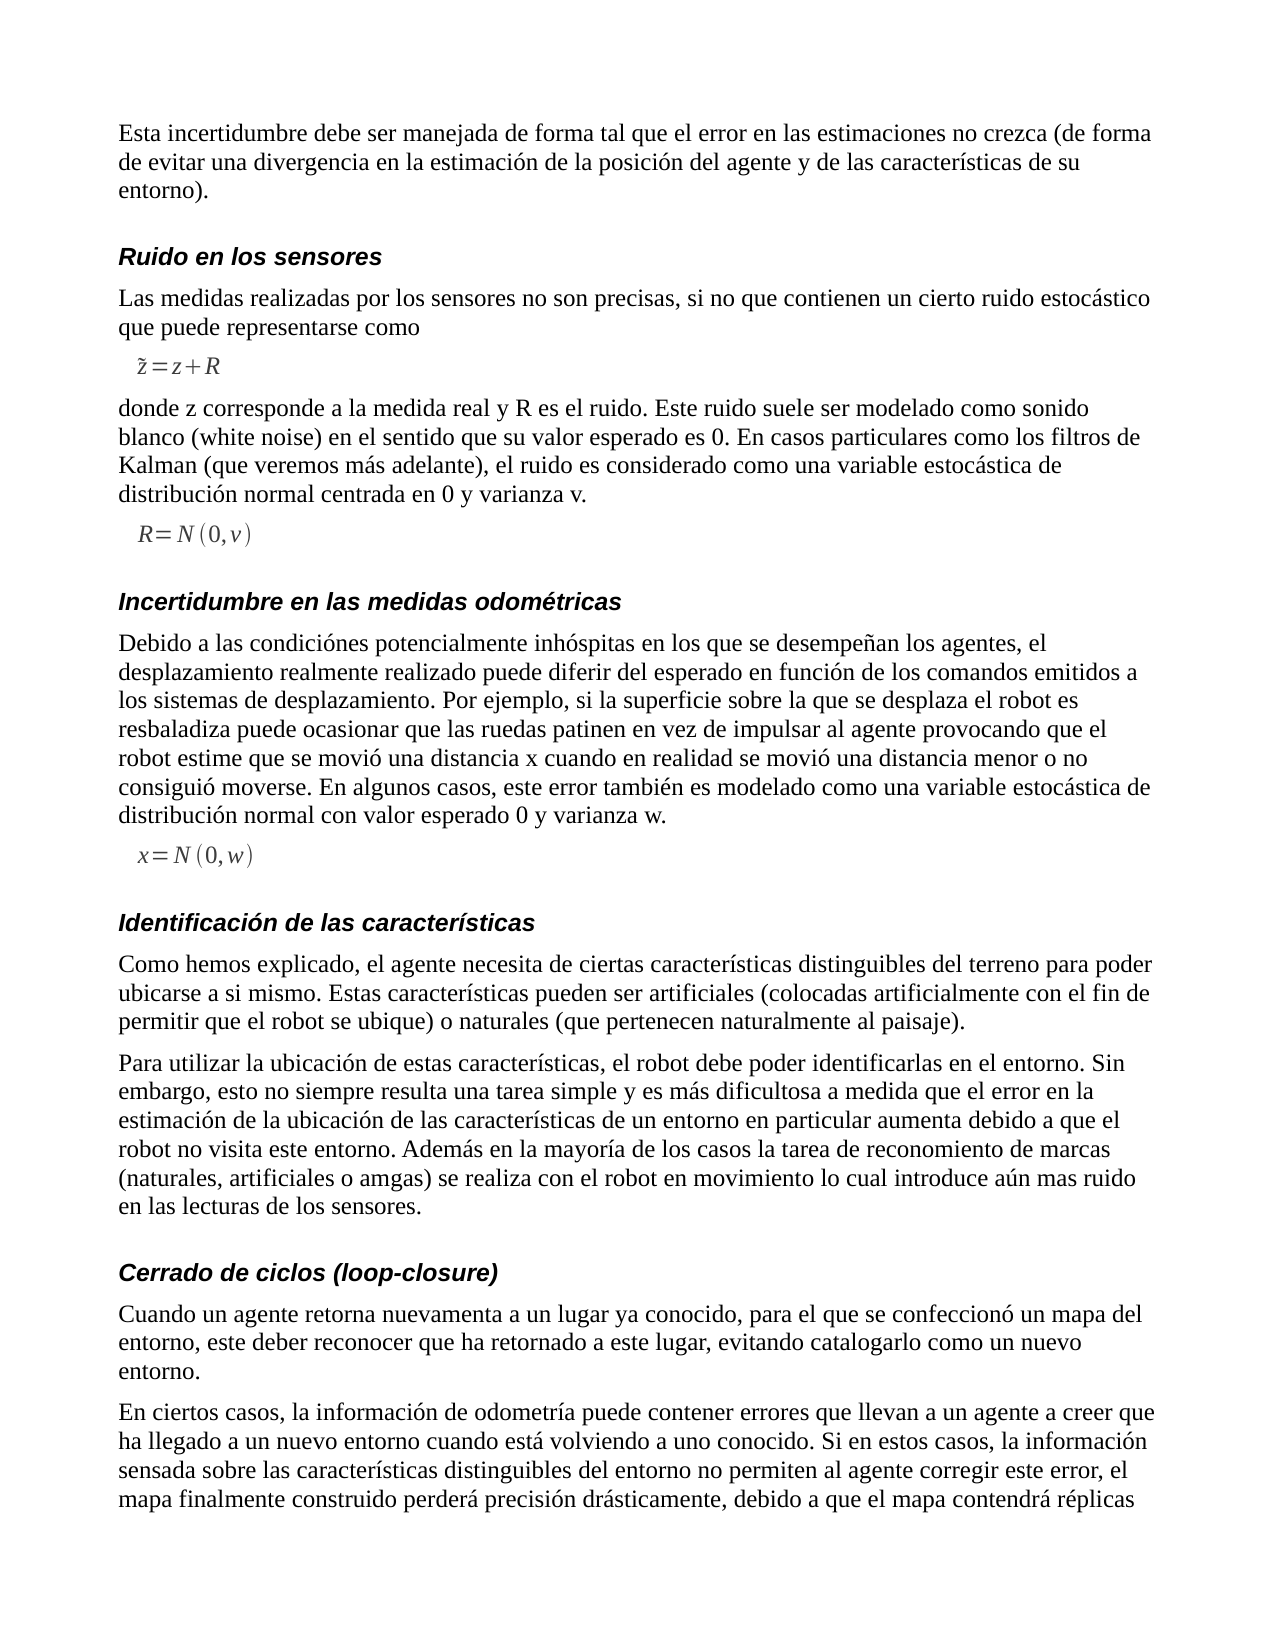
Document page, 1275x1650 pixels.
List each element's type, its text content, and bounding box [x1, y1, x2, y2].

subtitle Cerrado de ciclos (loop-closure) [118, 1258, 1157, 1286]
text donde z corresponde a la medida real y R es el ruido. Este ruido suele ser modelado como sonido blanco (white noise) en el sentido que su valor esperado es 0. En casos particulares como los filtros de Kalman (que veremos más adelante), el ruido es considerado como una variable estocástica de distribución normal centrada en 0 y varianza v. [118, 393, 1157, 508]
text Como hemos explicado, el agente necesita de ciertas características distinguibles del terreno para poder ubicarse a si mismo. Estas características pueden ser artificiales (colocadas artificialmente con el fin de permitir que el robot se ubique) o naturales (que pertenecen naturalmente al paisaje). [118, 949, 1157, 1035]
subtitle Ruido en los sensores [118, 242, 1157, 270]
text Cuando un agente retorna nuevamenta a un lugar ya conocido, para el que se confeccionó un mapa del entorno, este deber reconocer que ha retornado a este lugar, evitando catalogarlo como un nuevo entorno. [118, 1299, 1157, 1385]
text Las medidas realizadas por los sensores no son precisas, si no que contienen un cierto ruido estocástico que puede representarse como [118, 283, 1157, 340]
text Esta incertidumbre debe ser manejada de forma tal que el error en las estimaciones no crezca (de forma de evitar una divergencia en la estimación de la posición del agente y de las características de su entorno). [118, 118, 1157, 204]
subtitle Incertidumbre en las medidas odométricas [118, 587, 1157, 615]
subtitle Identificación de las características [118, 908, 1157, 936]
text En ciertos casos, la información de odometría puede contener errores que llevan a un agente a creer que ha llegado a un nuevo entorno cuando está volviendo a uno conocido. Si en estos casos, la información sensada sobre las características distinguibles del entorno no permiten al agente corregir este error, el mapa finalmente construido perderá precisión drásticamente, debido a que el mapa contendrá réplicas [118, 1397, 1157, 1512]
text Debido a las condiciónes potencialmente inhóspitas en los que se desempeñan los agentes, el desplazamiento realmente realizado puede diferir del esperado en función de los comandos emitidos a los sistemas de desplazamiento. Por ejemplo, si la superficie sobre la que se desplaza el robot es resbaladiza puede ocasionar que las ruedas patinen en vez de impulsar al agente provocando que el robot estime que se movió una distancia x cuando en realidad se movió una distancia menor o no consiguió moverse. En algunos casos, este error también es modelado como una variable estocástica de distribución normal con valor esperado 0 y varianza w. [118, 628, 1157, 829]
text Para utilizar la ubicación de estas características, el robot debe poder identificarlas en el entorno. Sin embargo, esto no siempre resulta una tarea simple y es más dificultosa a medida que el error en la estimación de la ubicación de las características de un entorno en particular aumenta debido a que el robot no visita este entorno. Además en la mayoría de los casos la tarea de reconomiento de marcas (naturales, artificiales o amgas) se realiza con el robot en movimiento lo cual introduce aún mas ruido en las lecturas de los sensores. [118, 1048, 1157, 1220]
